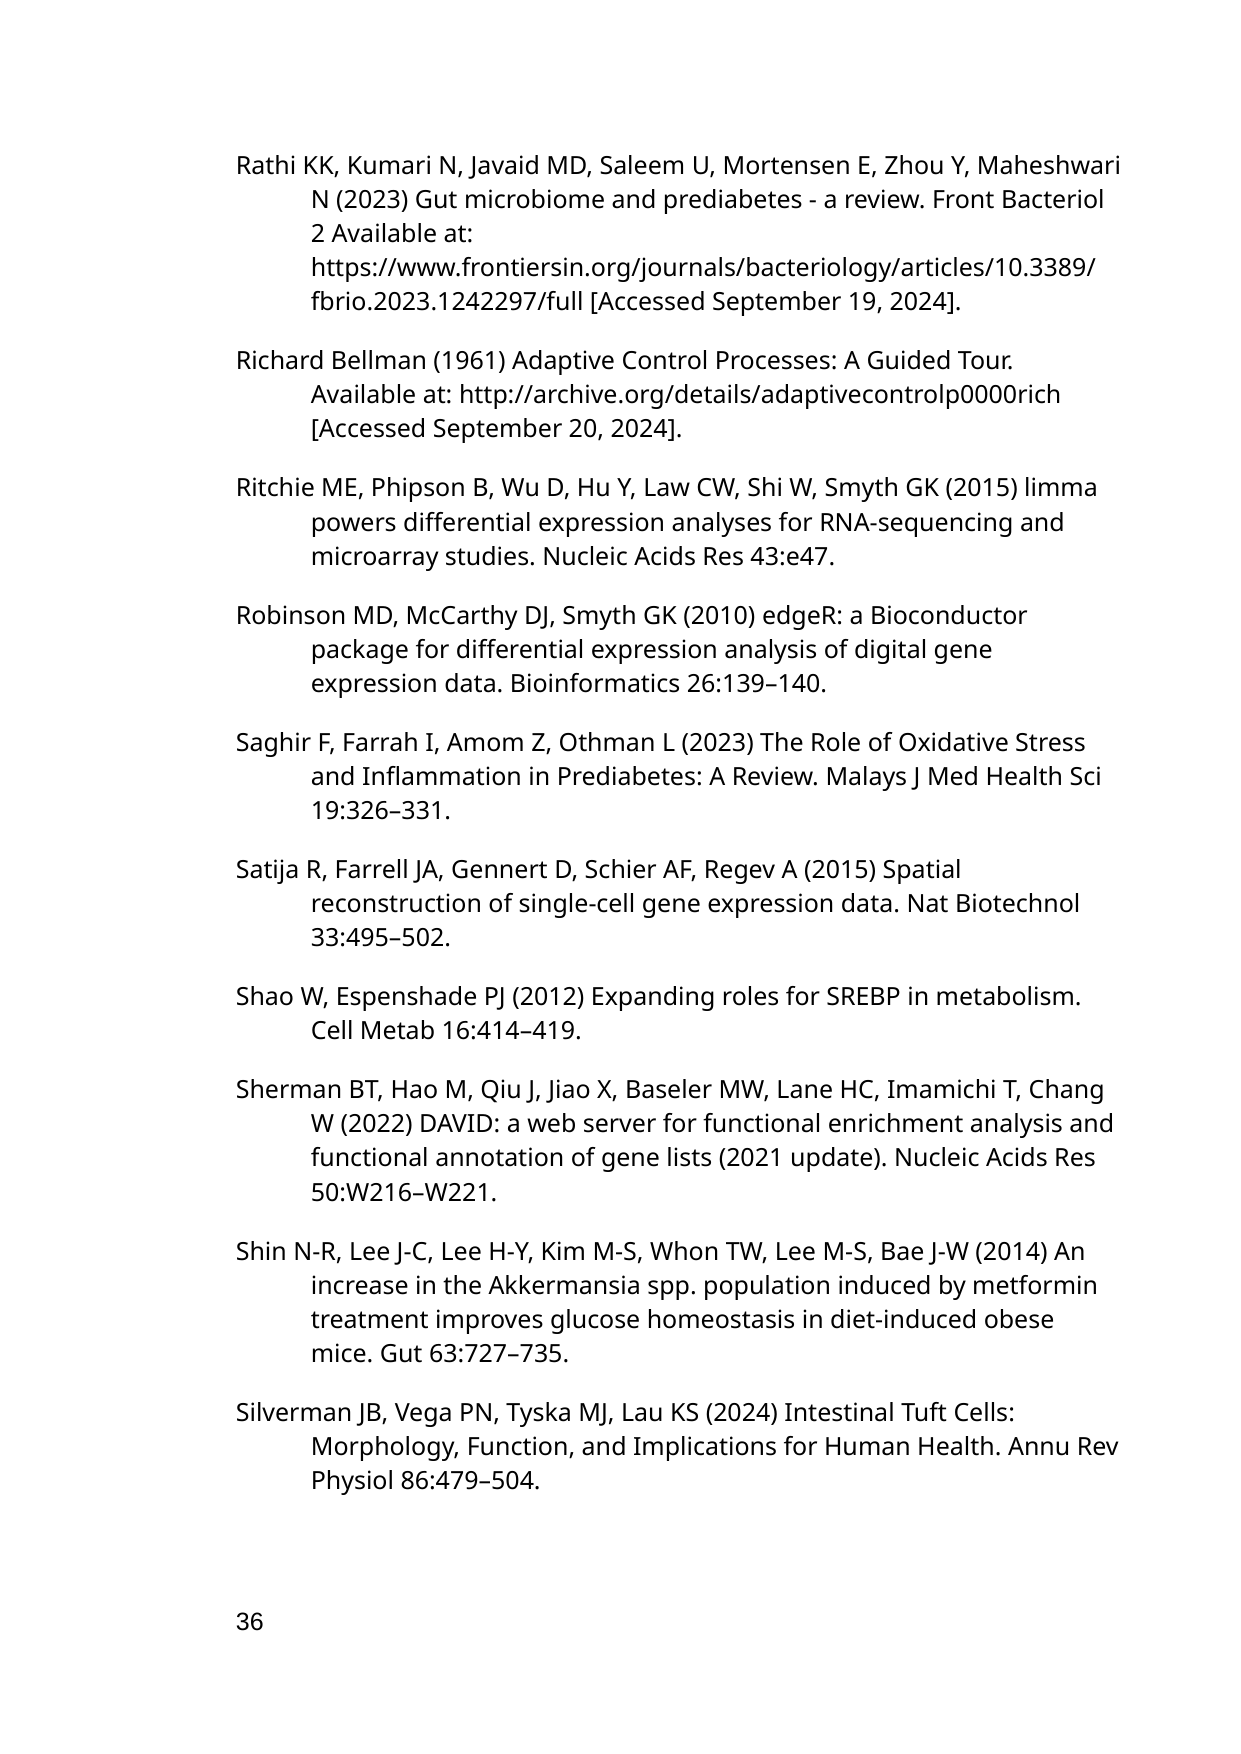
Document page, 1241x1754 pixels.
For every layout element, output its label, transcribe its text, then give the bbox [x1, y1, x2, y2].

text Rathi KK, Kumari N, Javaid MD, Saleem U, Mortensen E, Zhou Y, Maheshwari N (2023) Gut microbiome and prediabetes - a review. Front Bacteriol 2 Available at: https://www.frontiersin.org/journals/bacteriology/articles/10.3389/fbrio.2023.1242297/full [Accessed September 19, 2024]. [236, 148, 1122, 318]
text Sherman BT, Hao M, Qiu J, Jiao X, Baseler MW, Lane HC, Imamichi T, Chang W (2022) DAVID: a web server for functional enrichment analysis and functional annotation of gene lists (2021 update). Nucleic Acids Res 50:W216–W221. [236, 1072, 1122, 1208]
text Richard Bellman (1961) Adaptive Control Processes: A Guided Tour. Available at: http://archive.org/details/adaptivecontrolp0000rich [Accessed September 20, 2024]. [236, 343, 1122, 445]
text Robinson MD, McCarthy DJ, Smyth GK (2010) edgeR: a Bioconductor package for differential expression analysis of digital gene expression data. Bioinformatics 26:139–140. [236, 597, 1122, 699]
text Shao W, Espenshade PJ (2012) Expanding roles for SREBP in metabolism. Cell Metab 16:414–419. [236, 979, 1122, 1047]
text Satija R, Farrell JA, Gennert D, Schier AF, Regev A (2015) Spatial reconstruction of single-cell gene expression data. Nat Biotechnol 33:495–502. [236, 852, 1122, 954]
text Ritchie ME, Phipson B, Wu D, Hu Y, Law CW, Shi W, Smyth GK (2015) limma powers differential expression analyses for RNA-sequencing and microarray studies. Nucleic Acids Res 43:e47. [236, 470, 1122, 572]
text Shin N-R, Lee J-C, Lee H-Y, Kim M-S, Whon TW, Lee M-S, Bae J-W (2014) An increase in the Akkermansia spp. population induced by metformin treatment improves glucose homeostasis in diet-induced obese mice. Gut 63:727–735. [236, 1233, 1122, 1369]
text Saghir F, Farrah I, Amom Z, Othman L (2023) The Role of Oxidative Stress and Inflammation in Prediabetes: A Review. Malays J Med Health Sci 19:326–331. [236, 724, 1122, 827]
text Silverman JB, Vega PN, Tyska MJ, Lau KS (2024) Intestinal Tuft Cells: Morphology, Function, and Implications for Human Health. Annu Rev Physiol 86:479–504. [236, 1394, 1122, 1497]
